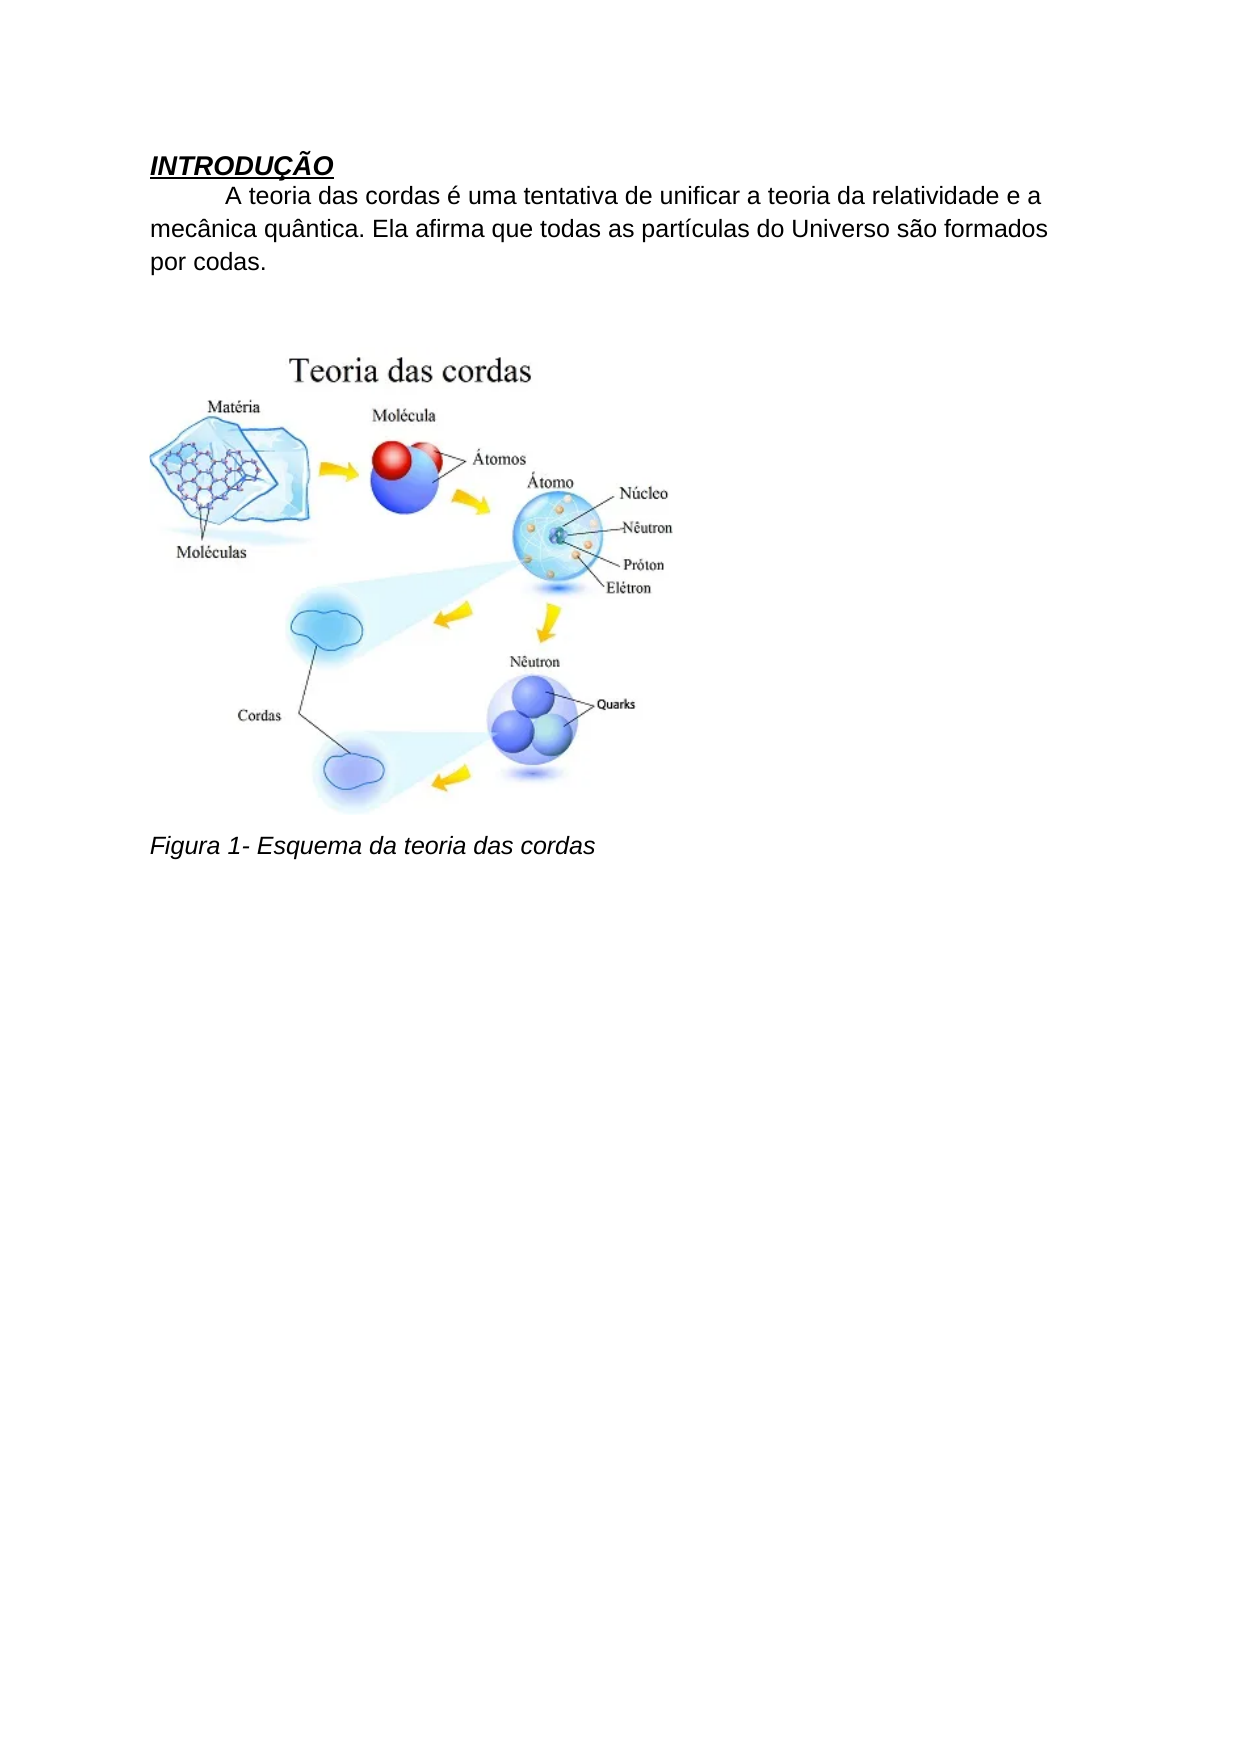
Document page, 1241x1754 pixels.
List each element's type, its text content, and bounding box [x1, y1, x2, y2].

text Figura 1- Esquema da teoria das cordas [149, 815, 673, 860]
subtitle INTRODUÇÃO [150, 150, 1090, 181]
text A teoria das cordas é uma tentativa de unificar a teoria da relatividade e a mecânica quântica. Ela afirma que todas as partículas do Universo são formados por codas. [150, 181, 1090, 276]
picture [149, 347, 674, 815]
